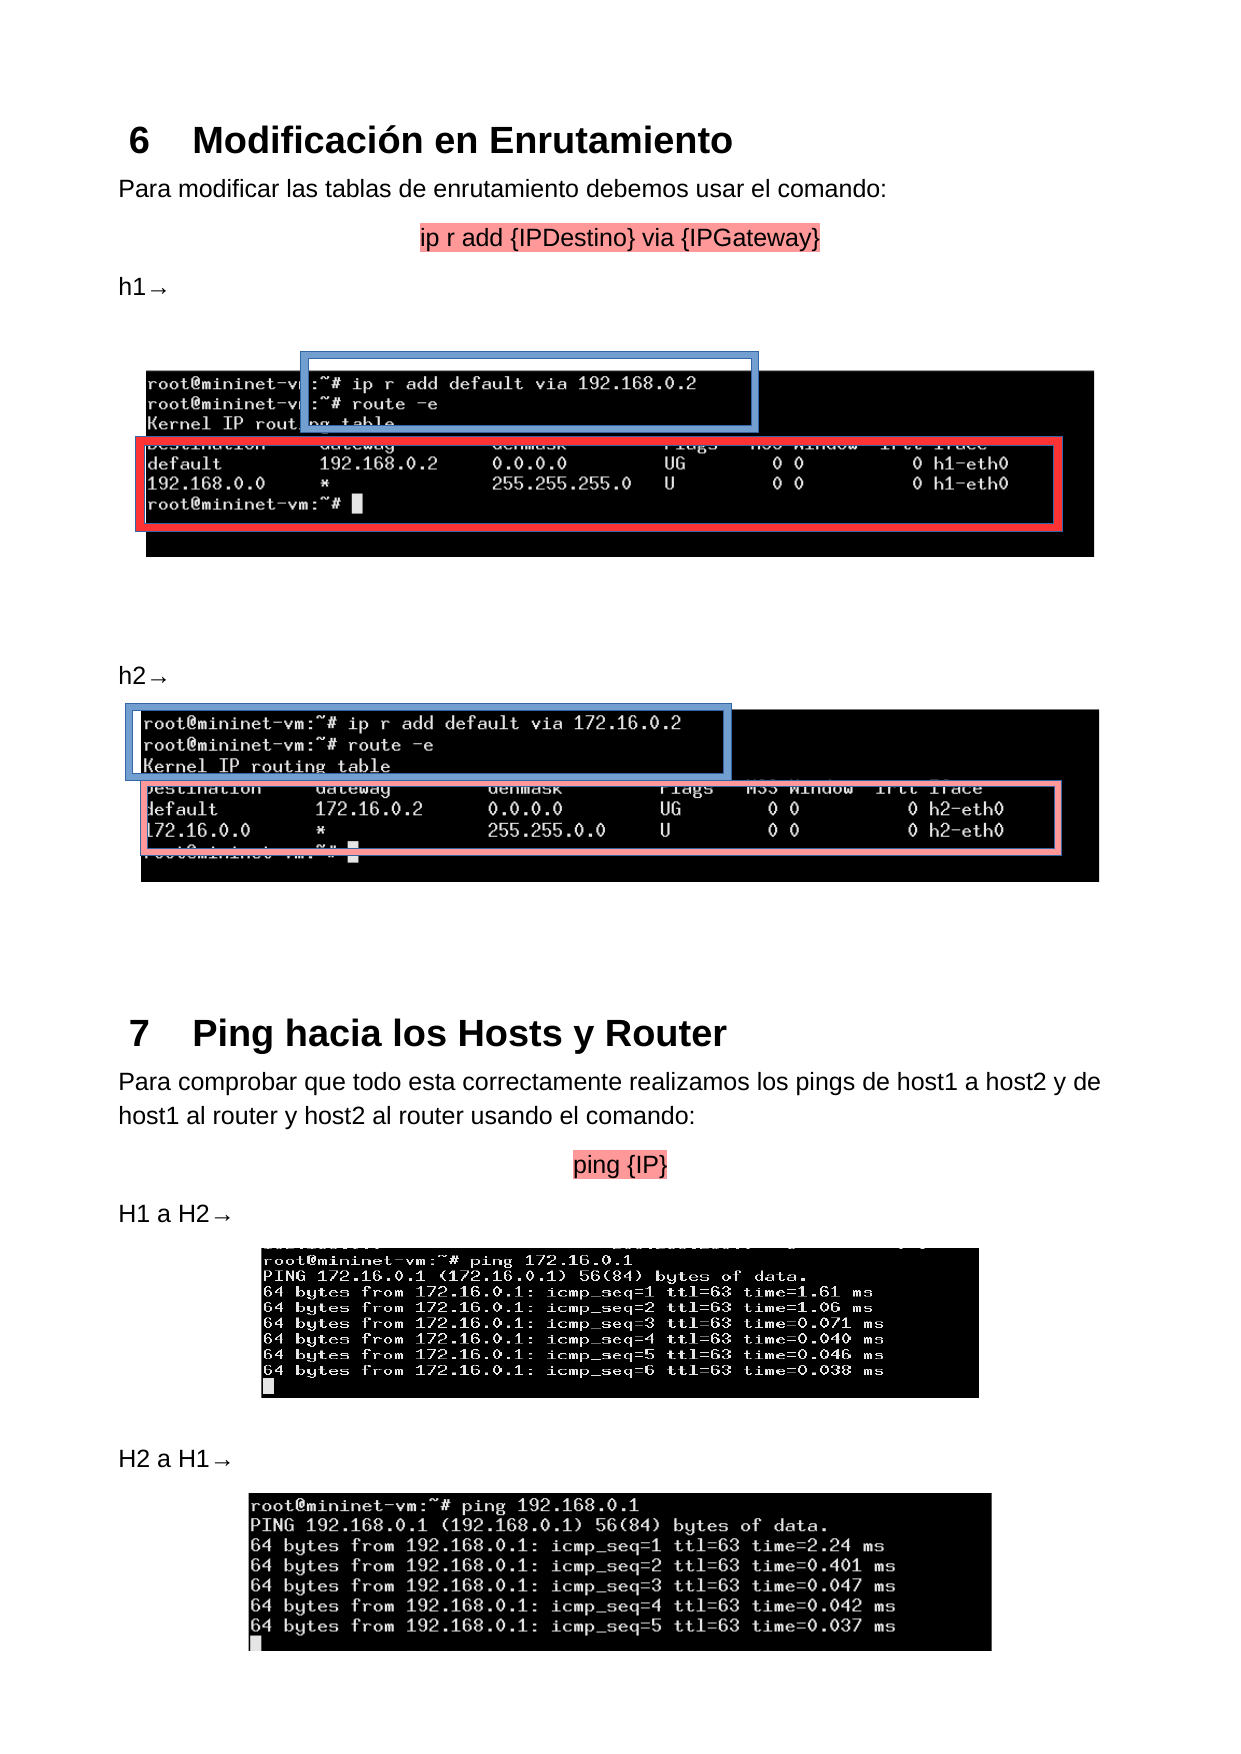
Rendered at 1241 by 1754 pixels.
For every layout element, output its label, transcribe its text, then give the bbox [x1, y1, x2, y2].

text h1→ [118, 272, 1122, 301]
text ip r add {IPDestino} via {IPGateway} [118, 223, 1122, 252]
picture [759, 370, 1095, 407]
text H1 a H2→ [118, 1199, 1122, 1228]
picture [309, 370, 751, 407]
subtitle Modificación en Enrutamiento [118, 118, 1122, 162]
text Para modificar las tablas de enrutamiento debemos usar el comando: [118, 174, 1122, 203]
text ping {IP} [118, 1150, 1122, 1179]
text h2→ [118, 661, 1122, 689]
picture [146, 370, 300, 407]
picture [141, 711, 723, 741]
subtitle Ping hacia los Hosts y Router [118, 1010, 1122, 1054]
text H2 a H1→ [118, 1444, 1122, 1473]
text Para comprobar que todo esta correctamente realizamos los pings de host1 a host2 y de host1 al router y host2 al router usando el comando: [118, 1066, 1122, 1130]
picture [732, 709, 1100, 741]
